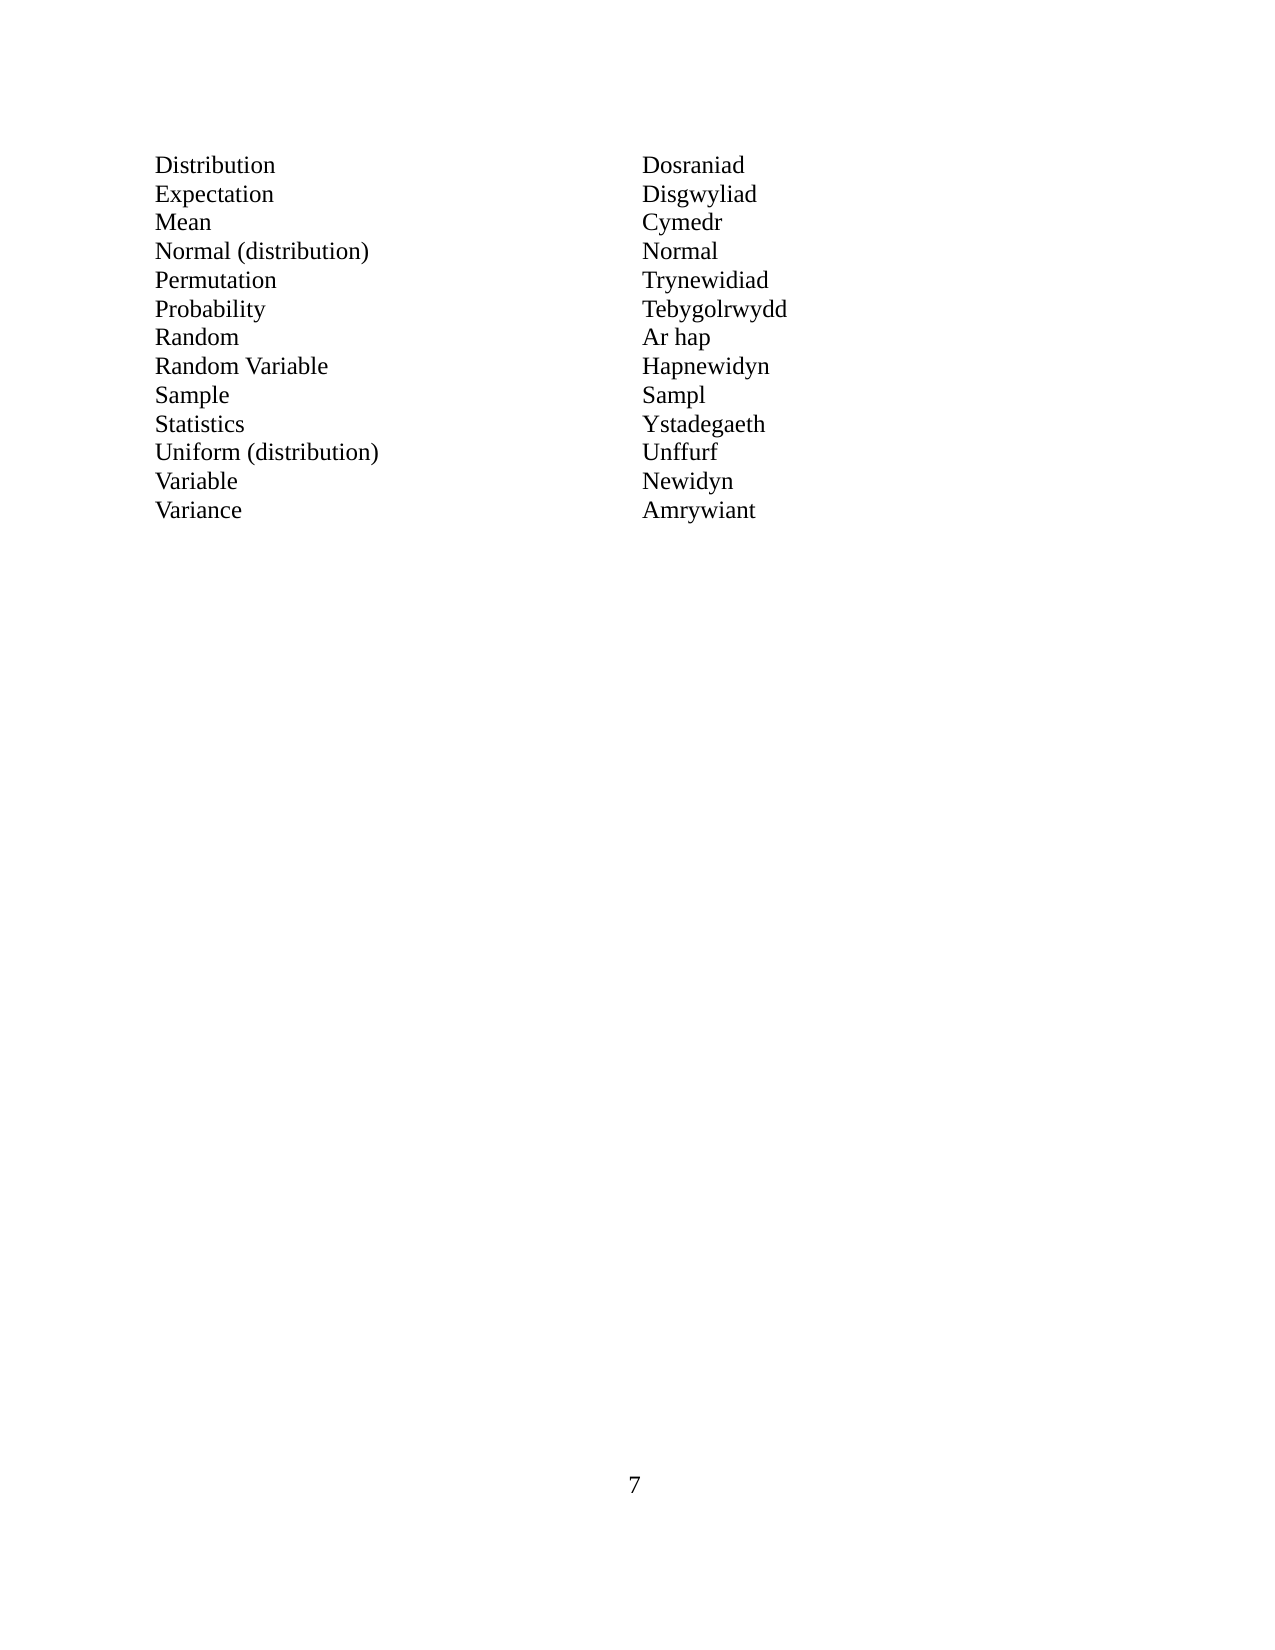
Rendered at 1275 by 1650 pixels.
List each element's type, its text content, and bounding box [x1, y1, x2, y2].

table_cell Ar hap [638, 323, 1125, 351]
table_cell Probability [150, 294, 637, 322]
table_cell Trynewidiad [638, 265, 1125, 294]
table_cell Normal (distribution) [150, 236, 637, 265]
table_cell Amrywiant [638, 495, 1125, 524]
table_cell Hapnewidyn [638, 351, 1125, 380]
table_cell Statistics [150, 409, 637, 437]
table_cell Dosraniad [638, 150, 1125, 179]
table_cell Ystadegaeth [638, 409, 1125, 437]
table_cell Sample [150, 380, 637, 409]
table_cell Unffurf [638, 438, 1125, 466]
table_cell Random [150, 323, 637, 351]
table_cell Newidyn [638, 466, 1125, 495]
table_cell Expectation [150, 179, 637, 207]
table_cell Cymedr [638, 208, 1125, 236]
table_cell Tebygolrwydd [638, 294, 1125, 322]
table_cell Variance [150, 495, 637, 524]
table_cell Uniform (distribution) [150, 438, 637, 466]
table_cell Random Variable [150, 351, 637, 380]
table_cell Sampl [638, 380, 1125, 409]
table_cell Normal [638, 236, 1125, 265]
table_cell Mean [150, 208, 637, 236]
table_cell Variable [150, 466, 637, 495]
table_cell Distribution [150, 150, 637, 179]
table_cell Disgwyliad [638, 179, 1125, 207]
table_cell Permutation [150, 265, 637, 294]
